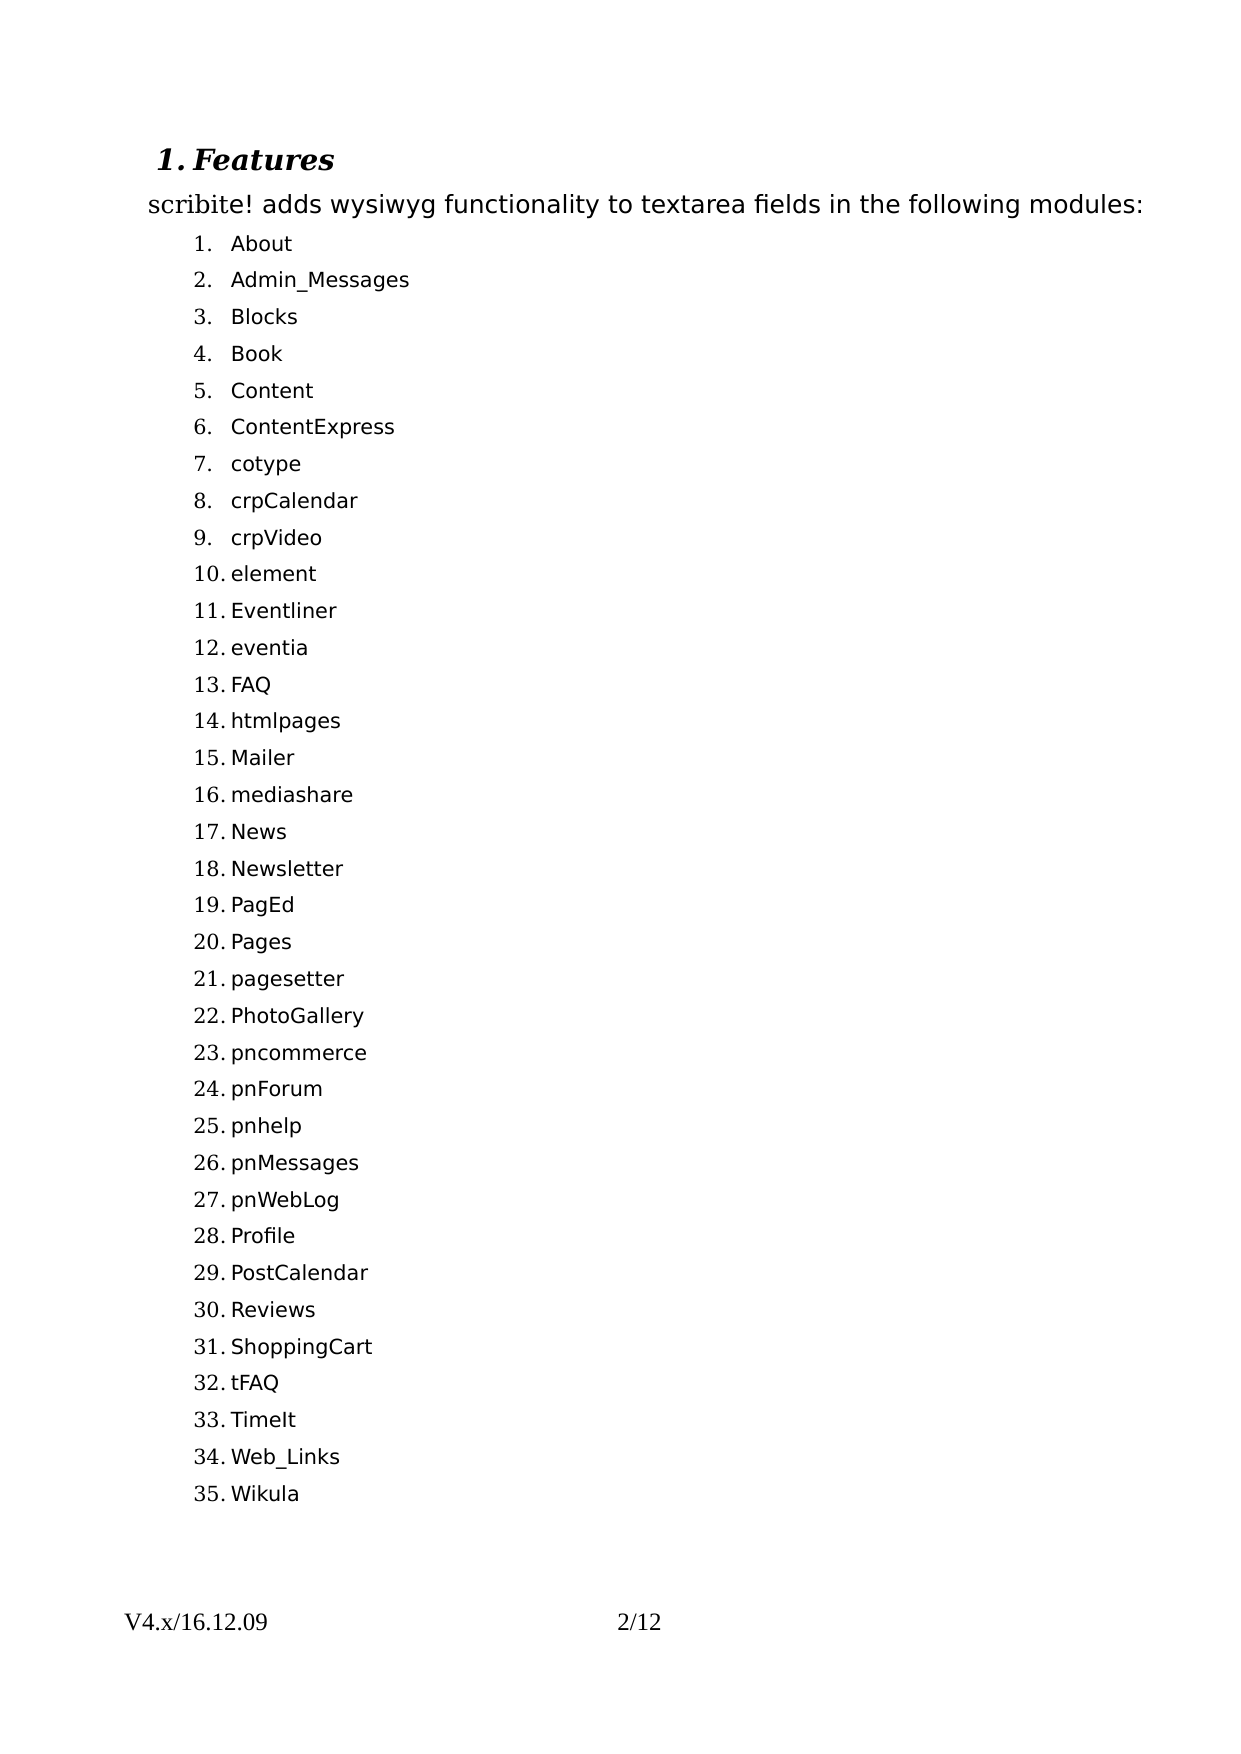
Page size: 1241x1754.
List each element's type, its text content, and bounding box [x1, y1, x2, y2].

list Content [193, 379, 1160, 403]
subtitle Features [156, 143, 1160, 177]
list Reviews [193, 1298, 1160, 1322]
list eventia [193, 636, 1160, 660]
list About [193, 232, 1160, 256]
list Profile [193, 1224, 1160, 1249]
list News [193, 820, 1160, 844]
list Blocks [193, 305, 1160, 329]
list Book [193, 342, 1160, 366]
list htmlpages [193, 709, 1160, 734]
list ContentExpress [193, 415, 1160, 440]
list pnMessages [193, 1151, 1160, 1175]
list ShoppingCart [193, 1335, 1160, 1359]
list mediashare [193, 783, 1160, 807]
list Wikula [193, 1482, 1160, 1506]
text scribite! adds wysiwyg functionality to textarea fields in the following modules: [148, 190, 1160, 219]
list PhotoGallery [193, 1004, 1160, 1028]
list PostCalendar [193, 1261, 1160, 1285]
list Mailer [193, 746, 1160, 771]
list FAQ [193, 673, 1160, 697]
list Web_Links [193, 1445, 1160, 1469]
list tFAQ [193, 1371, 1160, 1396]
list TimeIt [193, 1408, 1160, 1432]
list pagesetter [193, 967, 1160, 991]
list pnhelp [193, 1114, 1160, 1138]
list pnWebLog [193, 1188, 1160, 1212]
list element [193, 562, 1160, 587]
list Pages [193, 930, 1160, 954]
list crpCalendar [193, 489, 1160, 513]
list Eventliner [193, 599, 1160, 623]
list pncommerce [193, 1041, 1160, 1065]
list pnForum [193, 1077, 1160, 1102]
list PagEd [193, 893, 1160, 918]
list Admin_Messages [193, 268, 1160, 293]
list cotype [193, 452, 1160, 476]
list crpVideo [193, 526, 1160, 550]
list Newsletter [193, 857, 1160, 881]
